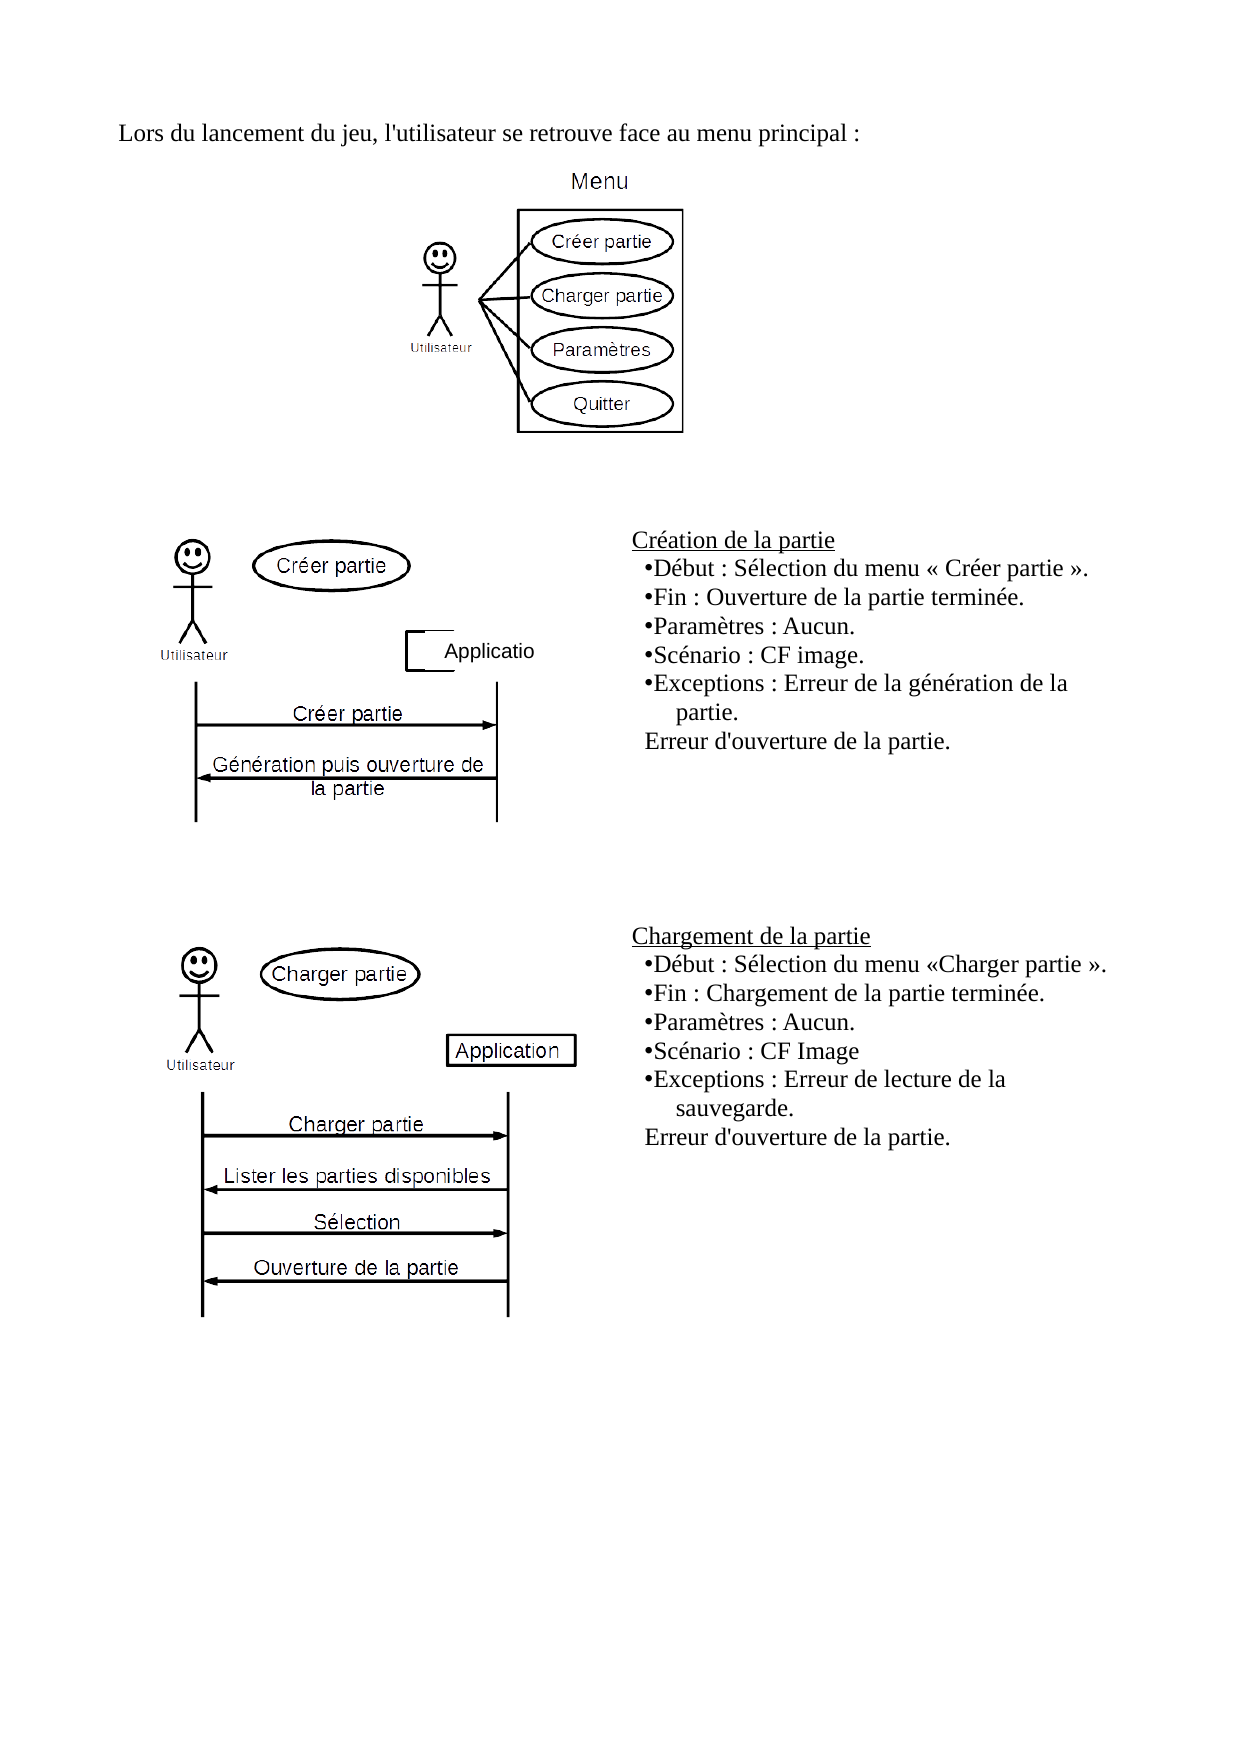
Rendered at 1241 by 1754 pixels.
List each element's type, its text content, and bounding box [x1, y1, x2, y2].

table_header [124, 915, 626, 1352]
table_header Chargement de la partie Début : Sélection du menu «Charger partie ». Fin : Chargement de la partie terminée. Paramètres : Aucun. Scénario : CF Image Exceptions : Erreur de lecture de la sauvegarde. Erreur d'ouverture de la partie. [626, 915, 1128, 1352]
text Lors du lancement du jeu, l'utilisateur se retrouve face au menu principal : [118, 118, 1122, 147]
table_header [124, 519, 626, 857]
table_header Création de la partie Début : Sélection du menu « Créer partie ». Fin : Ouverture de la partie terminée. Paramètres : Aucun. Scénario : CF image. Exceptions : Erreur de la génération de la partie. Erreur d'ouverture de la partie. [626, 519, 1128, 857]
